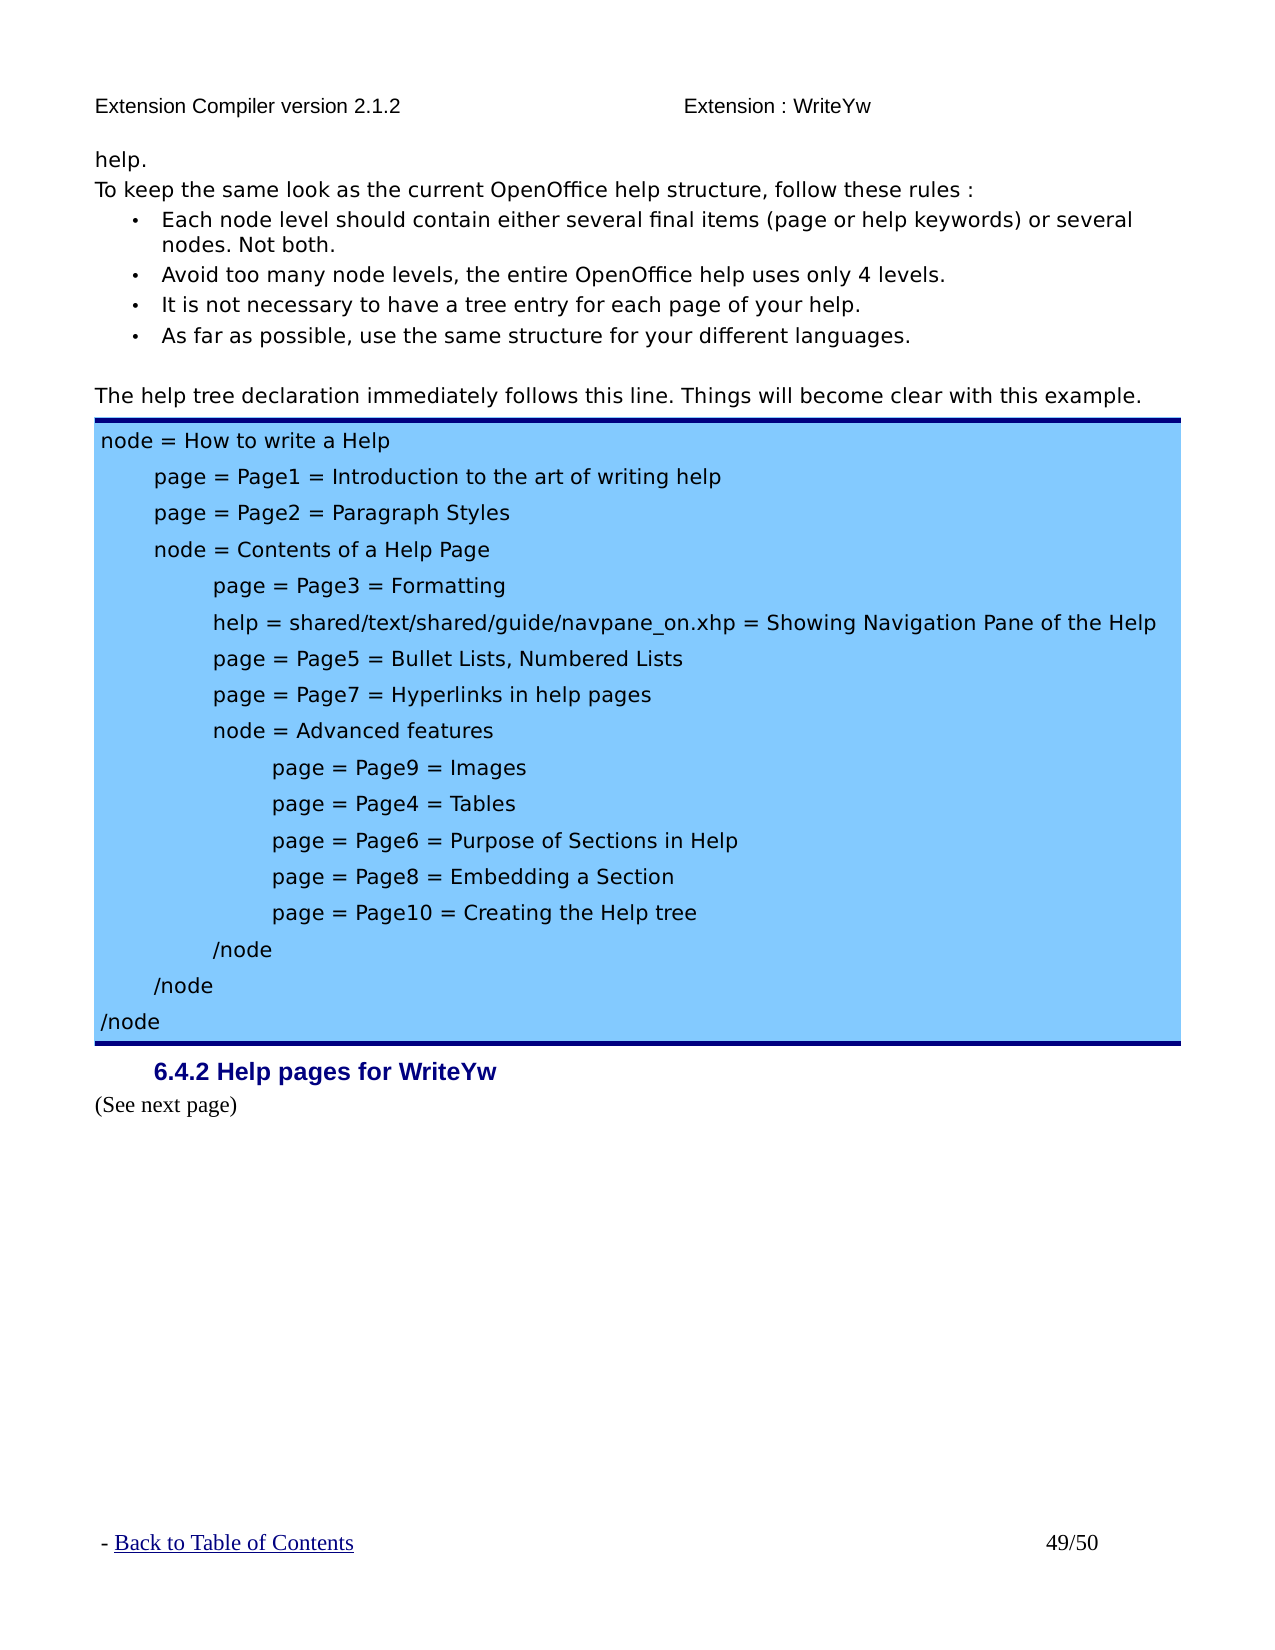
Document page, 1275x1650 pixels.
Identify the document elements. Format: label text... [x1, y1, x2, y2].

subtitle Help pages for WriteYw [153, 1058, 1181, 1086]
text page = Page7 = Hyperlinks in help pages [94, 672, 1181, 708]
list Avoid too many node levels, the entire OpenOffice help uses only 4 levels. [132, 263, 1181, 287]
text page = Page4 = Tables [94, 781, 1181, 817]
text node = Advanced features [94, 708, 1181, 744]
text page = Page5 = Bullet Lists, Numbered Lists [94, 636, 1181, 671]
text The help tree declaration immediately follows this line. Things will become clear with this example. [94, 384, 1181, 409]
text page = Page10 = Creating the Help tree [94, 890, 1181, 926]
list It is not necessary to have a tree entry for each page of your help. [132, 293, 1181, 318]
text help. [94, 147, 1181, 172]
text page = Page8 = Embedding a Section [94, 854, 1181, 889]
list As far as possible, use the same structure for your different languages. [132, 323, 1181, 348]
text /node [94, 999, 1181, 1046]
text node = Contents of a Help Page [94, 527, 1181, 562]
text page = Page3 = Formatting [94, 563, 1181, 598]
text /node [94, 963, 1181, 998]
text page = Page9 = Images [94, 745, 1181, 780]
text page = Page6 = Purpose of Sections in Help [94, 817, 1181, 853]
text help = shared/text/shared/guide/navpane_on.xhp = Showing Navigation Pane of the Help [94, 599, 1181, 635]
text (See next page) [94, 1092, 1181, 1117]
text node = How to write a Help [94, 419, 1181, 453]
text page = Page2 = Paragraph Styles [94, 490, 1181, 526]
text To keep the same look as the current OpenOffice help structure, follow these rules : [94, 178, 1181, 202]
text page = Page1 = Introduction to the art of writing help [94, 454, 1181, 489]
text /node [94, 926, 1181, 962]
list Each node level should contain either several final items (page or help keywords) or several nodes. Not both. [132, 208, 1181, 257]
